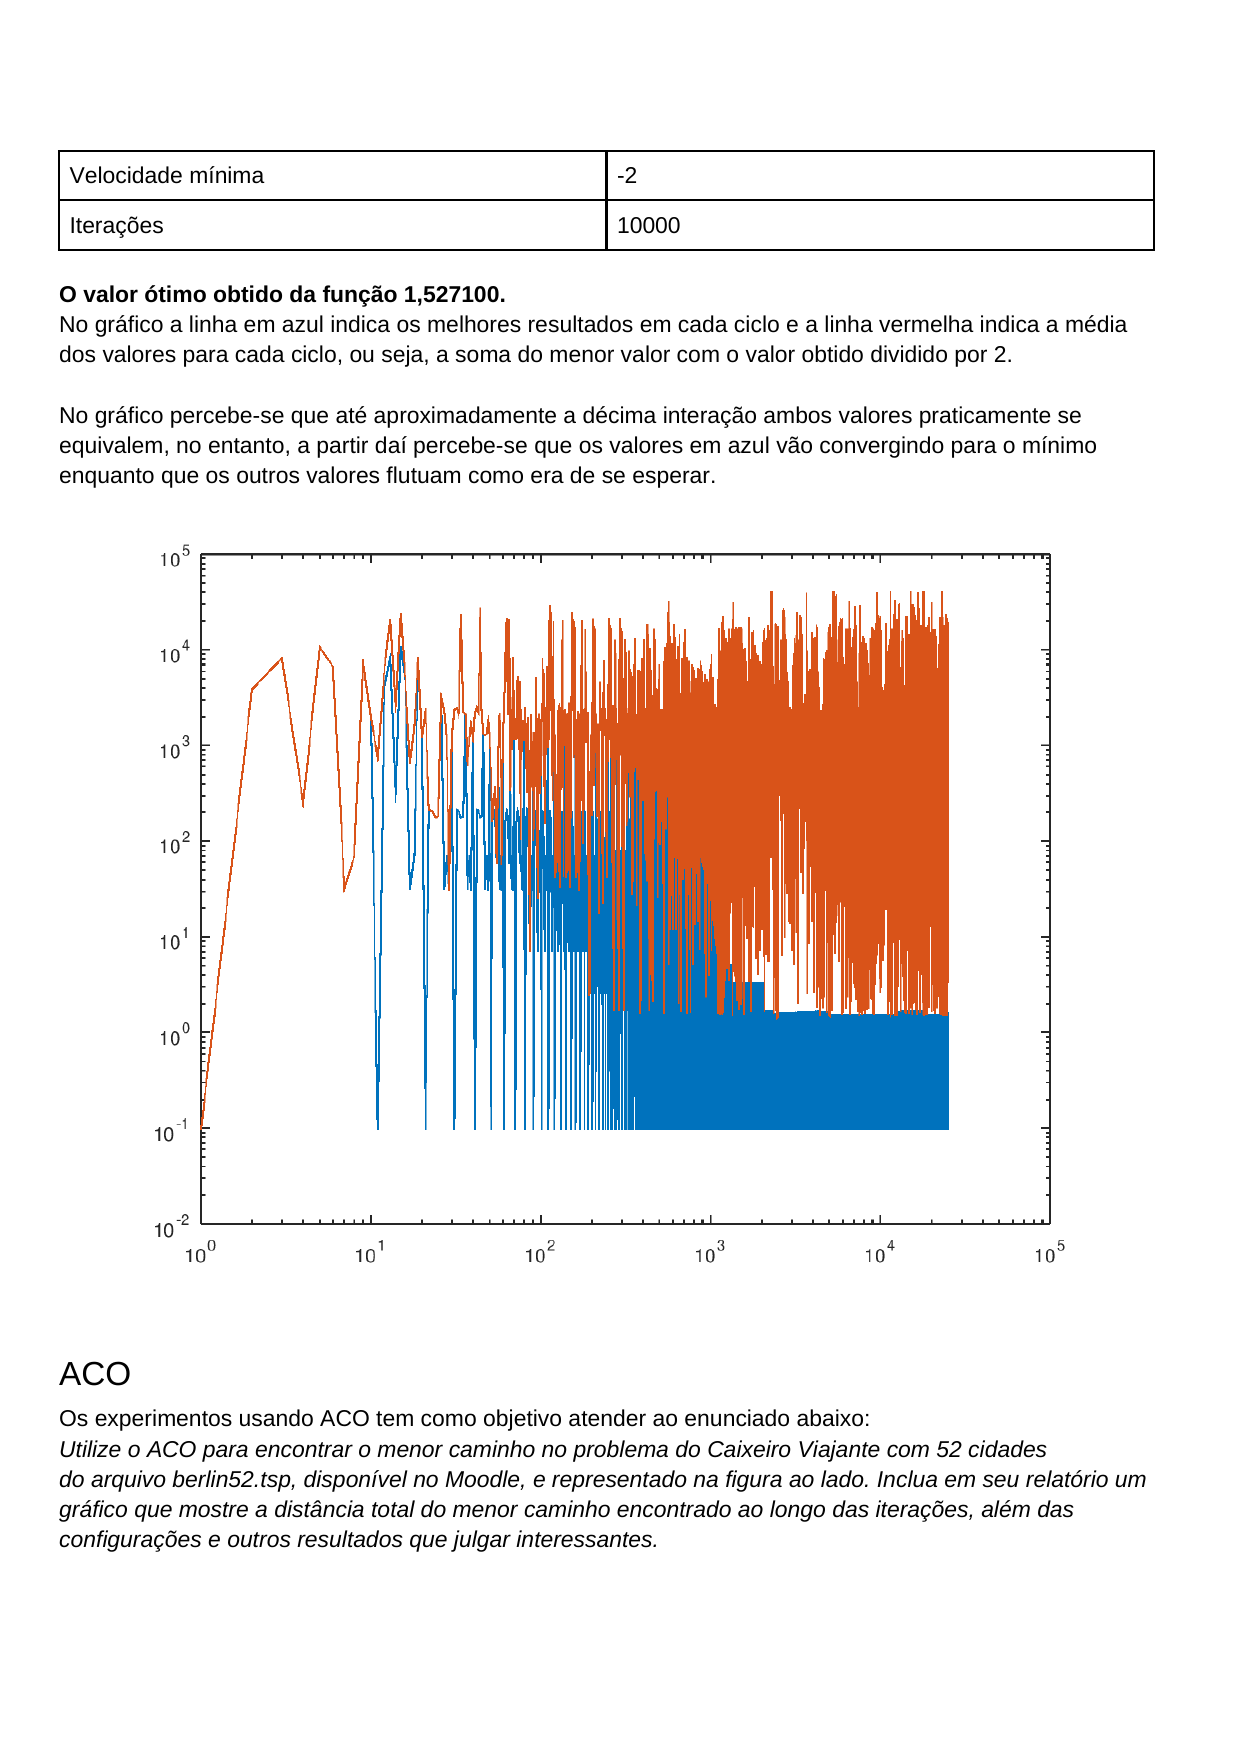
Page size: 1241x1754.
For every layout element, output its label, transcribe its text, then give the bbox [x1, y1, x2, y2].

text No gráfico a linha em azul indica os melhores resultados em cada ciclo e a linha vermelha indica a média dos valores para cada ciclo, ou seja, a soma do menor valor com o valor obtido dividido por 2. [59, 311, 1153, 368]
text O valor ótimo obtido da função 1,527100. [59, 281, 1153, 307]
text Os experimentos usando ACO tem como objetivo atender ao enunciado abaixo: [59, 1405, 1153, 1432]
subtitle ACO [59, 1354, 1153, 1393]
table_cell 10000 [608, 201, 1153, 248]
table_cell Velocidade mínima [60, 152, 605, 199]
table_cell -2 [608, 152, 1153, 199]
table_cell Iterações [60, 201, 605, 248]
text No gráfico percebe-se que até aproximadamente a décima interação ambos valores praticamente se equivalem, no entanto, a partir daí percebe-se que os valores em azul vão convergindo para o mínimo enquanto que os outros valores flutuam como era de se esperar. [59, 402, 1153, 488]
text do arquivo berlin52.tsp, disponível no Moodle, e representado na figura ao lado. Inclua em seu relatório um gráfico que mostre a distância total do menor caminho encontrado ao longo das iterações, além das configurações e outros resultados que julgar interessantes. [59, 1466, 1153, 1553]
text Utilize o ACO para encontrar o menor caminho no problema do Caixeiro Viajante com 52 cidades [59, 1436, 1153, 1462]
picture [58, 492, 1154, 1314]
